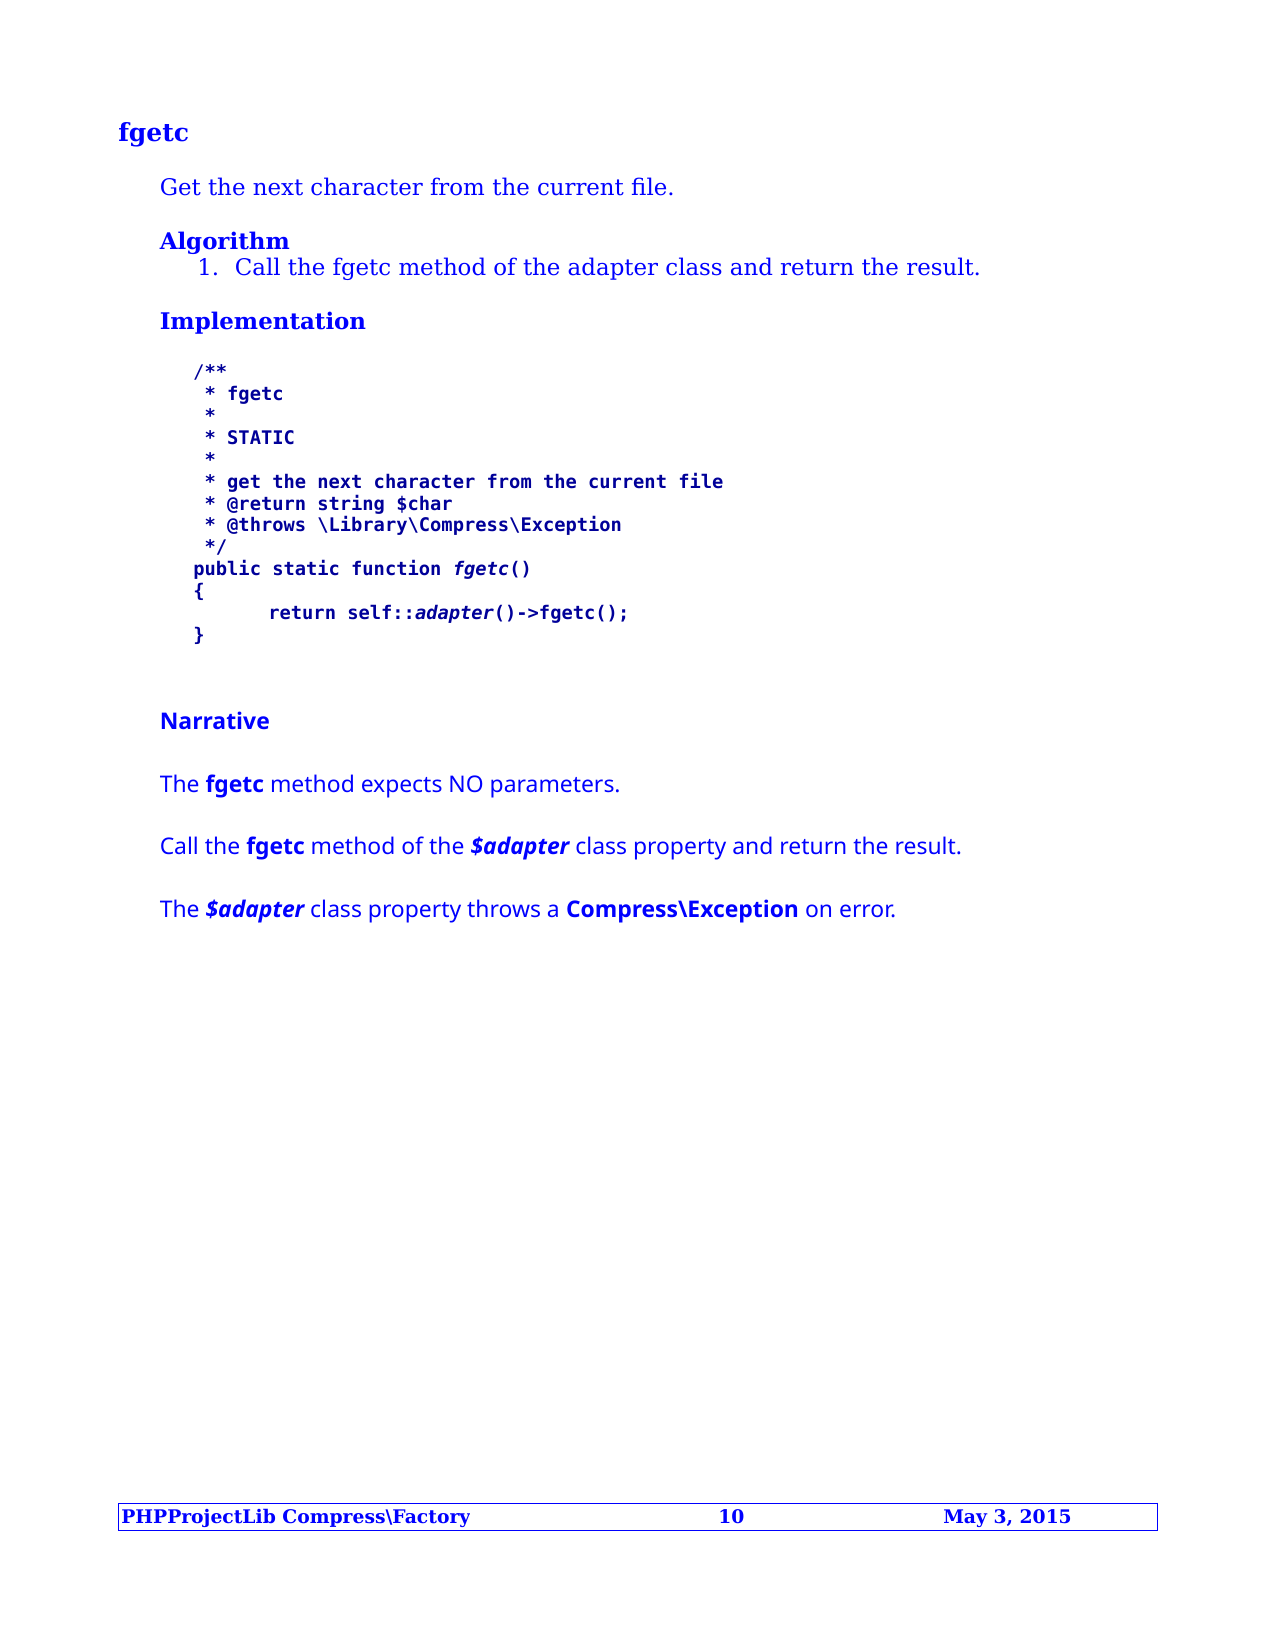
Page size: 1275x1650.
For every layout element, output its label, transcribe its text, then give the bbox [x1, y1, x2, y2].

text * STATIC [118, 427, 1157, 449]
text * get the next character from the current file [118, 471, 1157, 492]
list Call the fgetc method of the adapter class and return the result. [197, 254, 1157, 281]
text * [118, 405, 1157, 427]
text The $adapter class property throws a Compress\Exception on error. [159, 893, 1157, 924]
text } [118, 624, 1157, 646]
text Narrative [159, 705, 1157, 737]
text * @throws \Library\Compress\Exception [118, 514, 1157, 536]
text return self::adapter()->fgetc(); [118, 602, 1157, 624]
text Algorithm [159, 227, 1157, 254]
text */ [118, 536, 1157, 558]
text The fgetc method expects NO parameters. [159, 768, 1157, 799]
text /** [118, 361, 1157, 383]
title fgetc [118, 118, 1157, 147]
text Implementation [159, 308, 1157, 334]
text Get the next character from the current file. [159, 174, 1157, 201]
text Call the fgetc method of the $adapter class property and return the result. [159, 830, 1157, 862]
text * [118, 449, 1157, 471]
text public static function fgetc() [118, 558, 1157, 580]
text { [118, 580, 1157, 602]
text * fgetc [118, 383, 1157, 405]
text * @return string $char [118, 492, 1157, 514]
